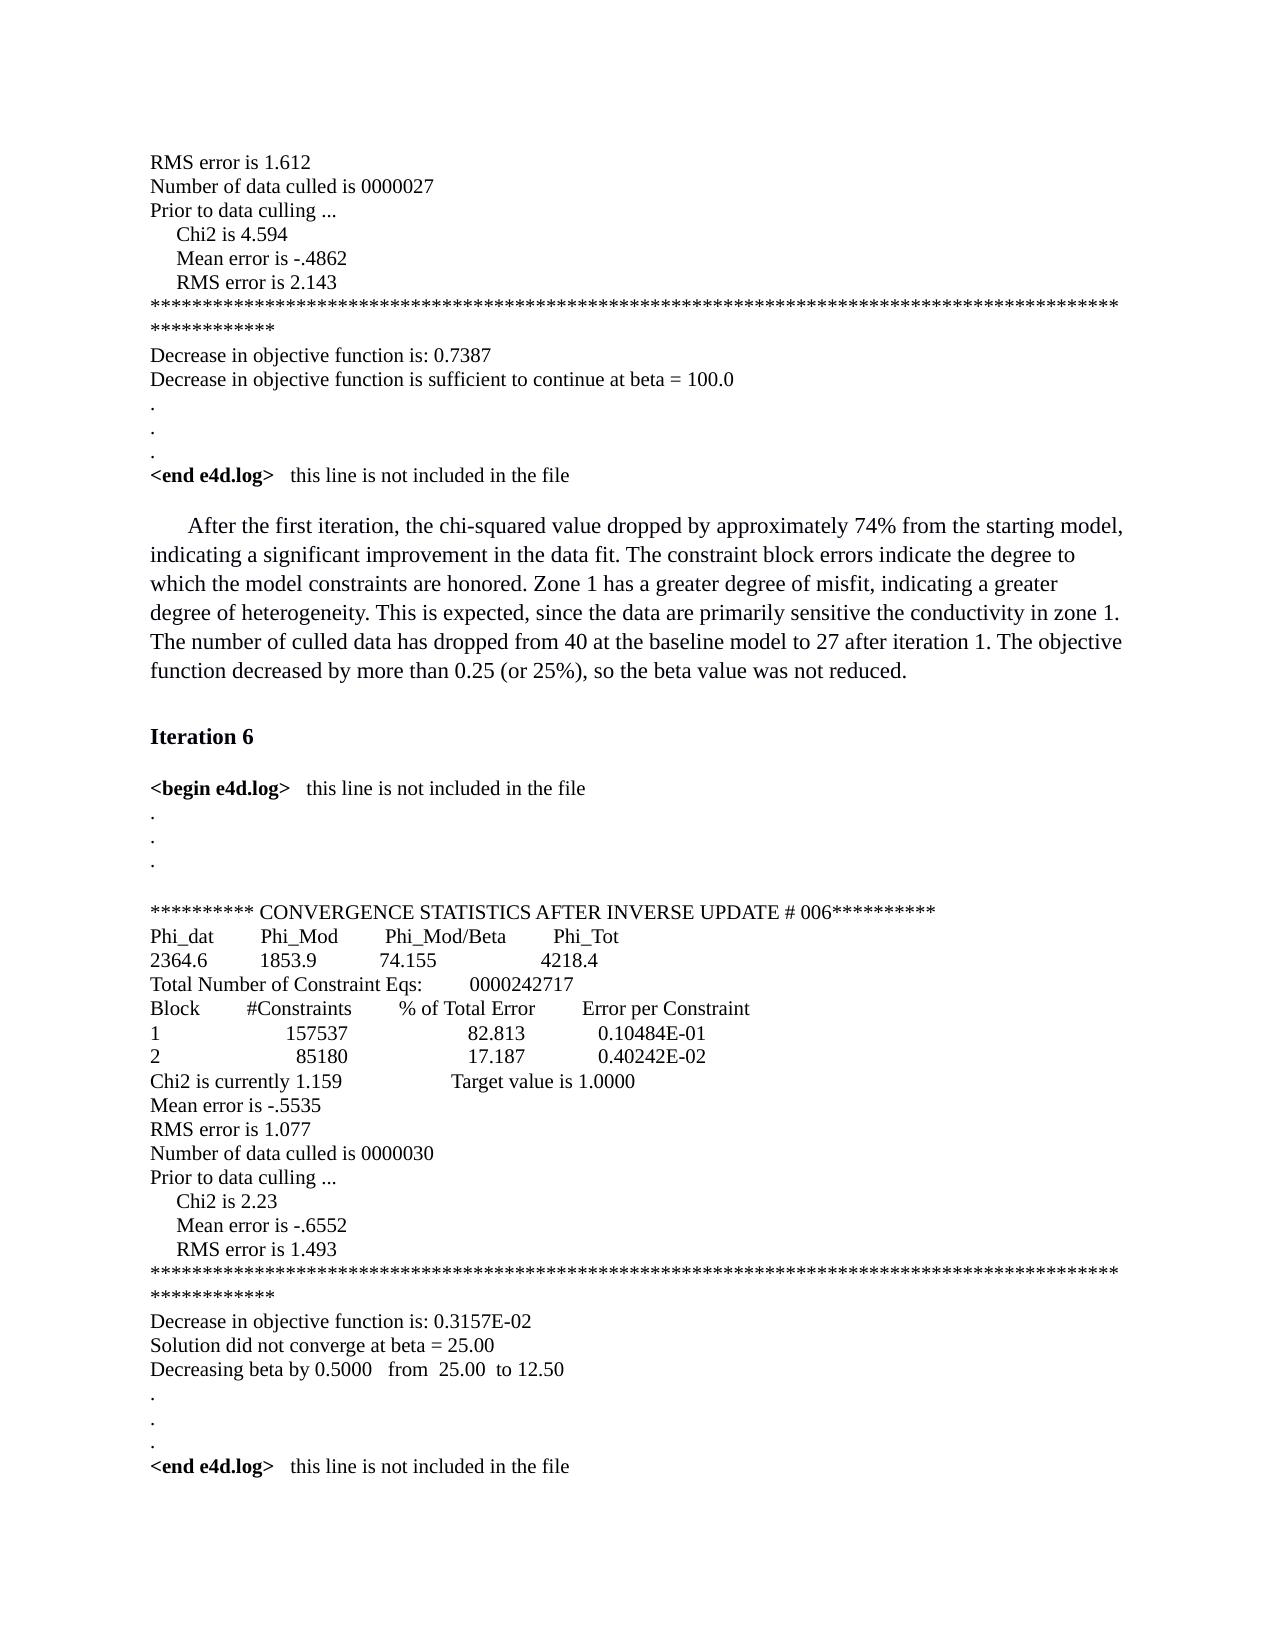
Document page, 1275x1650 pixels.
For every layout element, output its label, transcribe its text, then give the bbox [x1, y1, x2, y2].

subtitle Iteration 6 [150, 723, 1125, 749]
text ********** CONVERGENCE STATISTICS AFTER INVERSE UPDATE # 006********** Phi_dat Phi_Mod Phi_Mod/Beta Phi_Tot 2364.6 1853.9 74.155 4218.4 [150, 900, 1125, 972]
text . . . <end e4d.log> this line is not included in the file [150, 391, 1125, 487]
text Total Number of Constraint Eqs: 0000242717 Block #Constraints % of Total Error Error per Constraint 1 157537 82.813 0.10484E-01 2 85180 17.187 0.40242E-02 [150, 972, 1125, 1068]
text Chi2 is currently 1.159 Target value is 1.0000 Mean error is -.5535 RMS error is 1.077 Number of data culled is 0000030 Prior to data culling ... Chi2 is 2.23 Mean error is -.6552 RMS error is 1.493 ********************************************************************************************************* Decrease in objective function is: 0.3157E-02 Solution did not converge at beta = 25.00 Decreasing beta by 0.5000 from 25.00 to 12.50 . . . [150, 1068, 1125, 1453]
text <end e4d.log> this line is not included in the file [150, 1453, 1125, 1478]
text <begin e4d.log> this line is not included in the file . . . [150, 776, 1125, 900]
text After the first iteration, the chi-squared value dropped by approximately 74% from the starting model, indicating a significant improvement in the data fit. The constraint block errors indicate the degree to which the model constraints are honored. Zone 1 has a greater degree of misfit, indicating a greater degree of heterogeneity. This is expected, since the data are primarily sensitive the conductivity in zone 1. The number of culled data has dropped from 40 at the baseline model to 27 after iteration 1. The objective function decreased by more than 0.25 (or 25%), so the beta value was not reduced. [150, 512, 1125, 683]
text RMS error is 1.612 Number of data culled is 0000027 Prior to data culling ... Chi2 is 4.594 Mean error is -.4862 RMS error is 2.143 ********************************************************************************************************* Decrease in objective function is: 0.7387 Decrease in objective function is sufficient to continue at beta = 100.0 [150, 150, 1125, 391]
